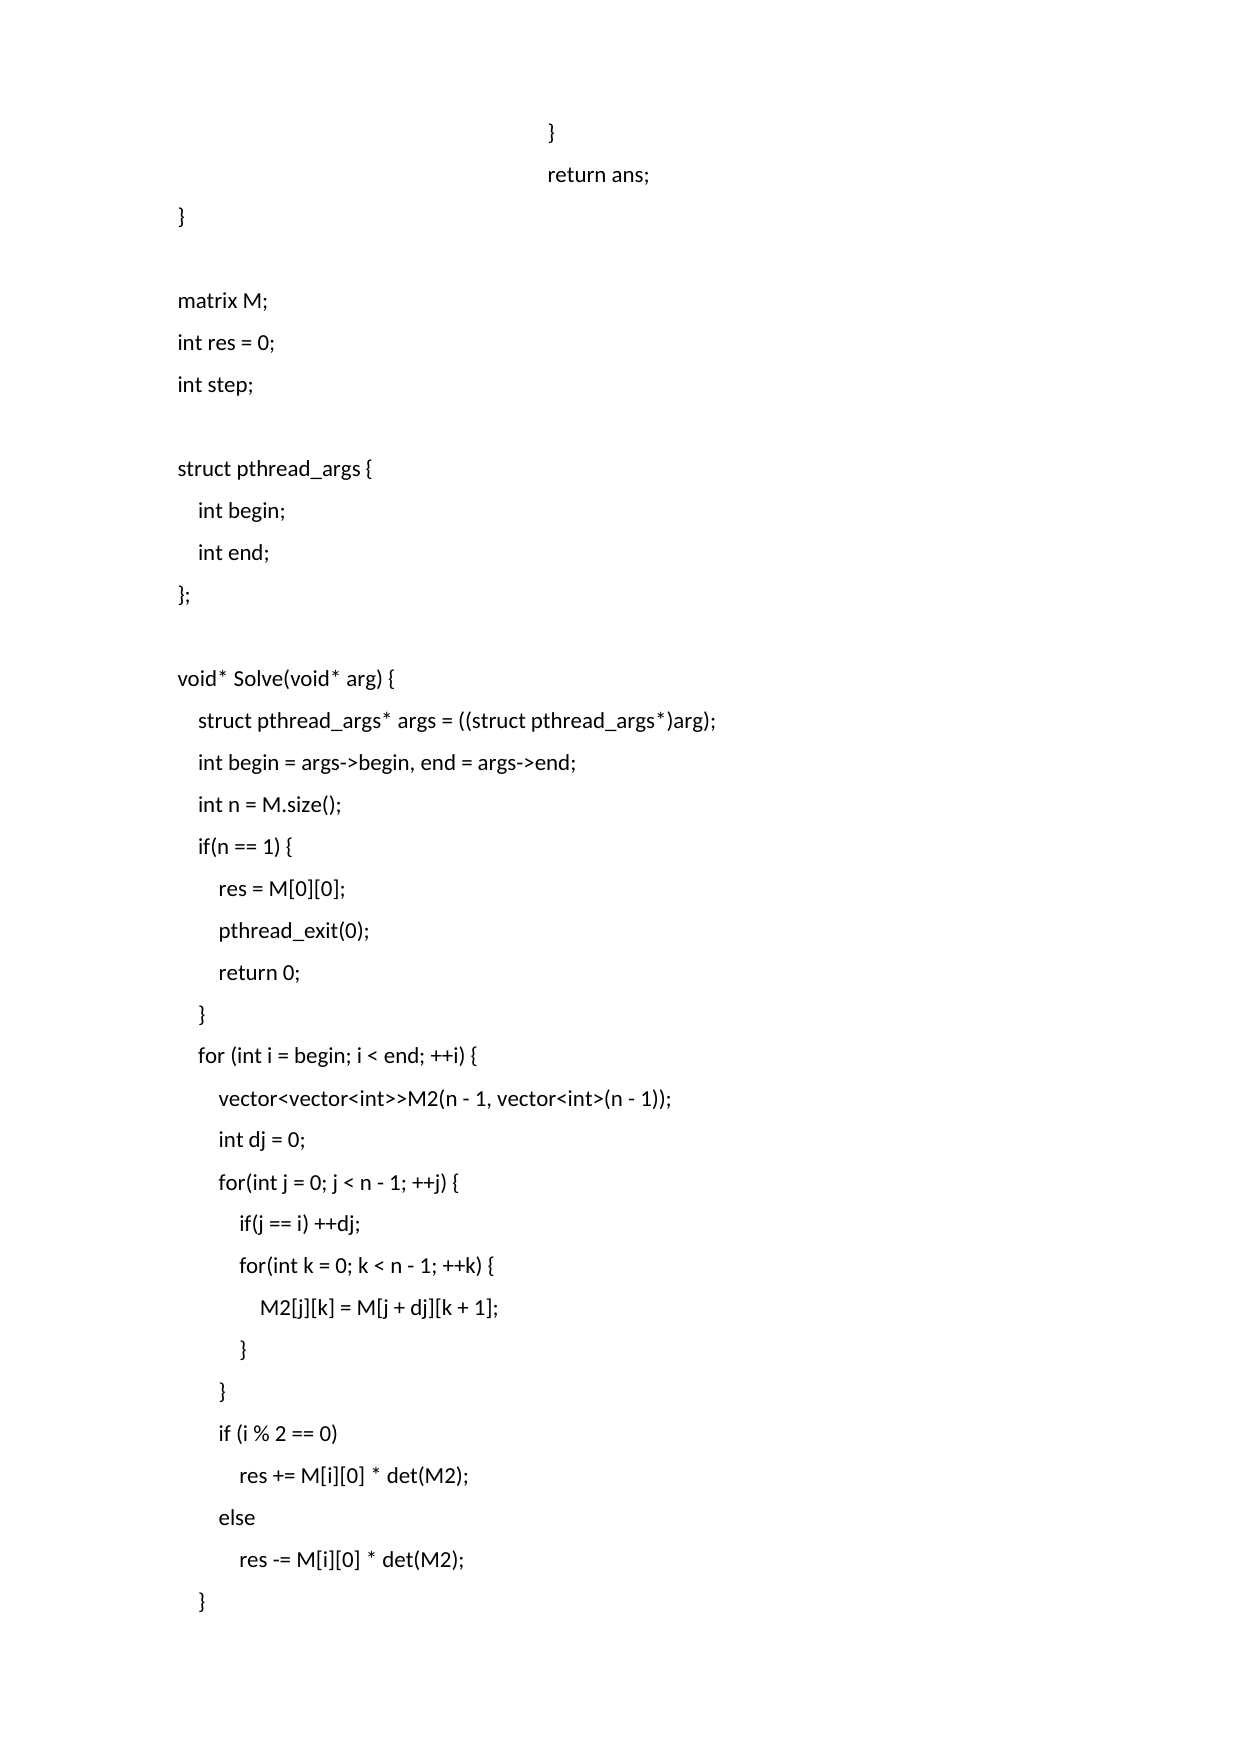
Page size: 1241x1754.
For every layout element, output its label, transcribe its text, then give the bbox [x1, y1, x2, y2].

text } [177, 1377, 1152, 1406]
text else [177, 1503, 1152, 1531]
text } [177, 202, 1152, 230]
text if(j == i) ++dj; [177, 1209, 1152, 1238]
text res += M[i][0] * det(M2); [177, 1461, 1152, 1489]
text return ans; [177, 160, 1152, 188]
text for (int i = begin; i < end; ++i) { [177, 1042, 1152, 1070]
text int begin = args->begin, end = args->end; [177, 748, 1152, 776]
text int begin; [177, 496, 1152, 524]
text struct pthread_args* args = ((struct pthread_args*)arg); [177, 706, 1152, 734]
text for(int k = 0; k < n - 1; ++k) { [177, 1252, 1152, 1279]
text if (i % 2 == 0) [177, 1419, 1152, 1447]
text res -= M[i][0] * det(M2); [177, 1545, 1152, 1573]
text }; [177, 580, 1152, 608]
text int dj = 0; [177, 1126, 1152, 1154]
text int res = 0; [177, 328, 1152, 356]
text int n = M.size(); [177, 790, 1152, 818]
text struct pthread_args { [177, 454, 1152, 482]
text } [177, 1000, 1152, 1028]
text void* Solve(void* arg) { [177, 664, 1152, 692]
text matrix M; [177, 286, 1152, 314]
text M2[j][k] = M[j + dj][k + 1]; [177, 1293, 1152, 1322]
text if(n == 1) { [177, 832, 1152, 860]
text } [177, 1587, 1152, 1615]
text int end; [177, 538, 1152, 566]
text for(int j = 0; j < n - 1; ++j) { [177, 1168, 1152, 1196]
text vector<vector<int>>M2(n - 1, vector<int>(n - 1)); [177, 1084, 1152, 1112]
text } [177, 1336, 1152, 1363]
text res = M[0][0]; [177, 874, 1152, 902]
text } [177, 118, 1152, 146]
text int step; [177, 370, 1152, 398]
text return 0; [177, 958, 1152, 986]
text pthread_exit(0); [177, 916, 1152, 944]
